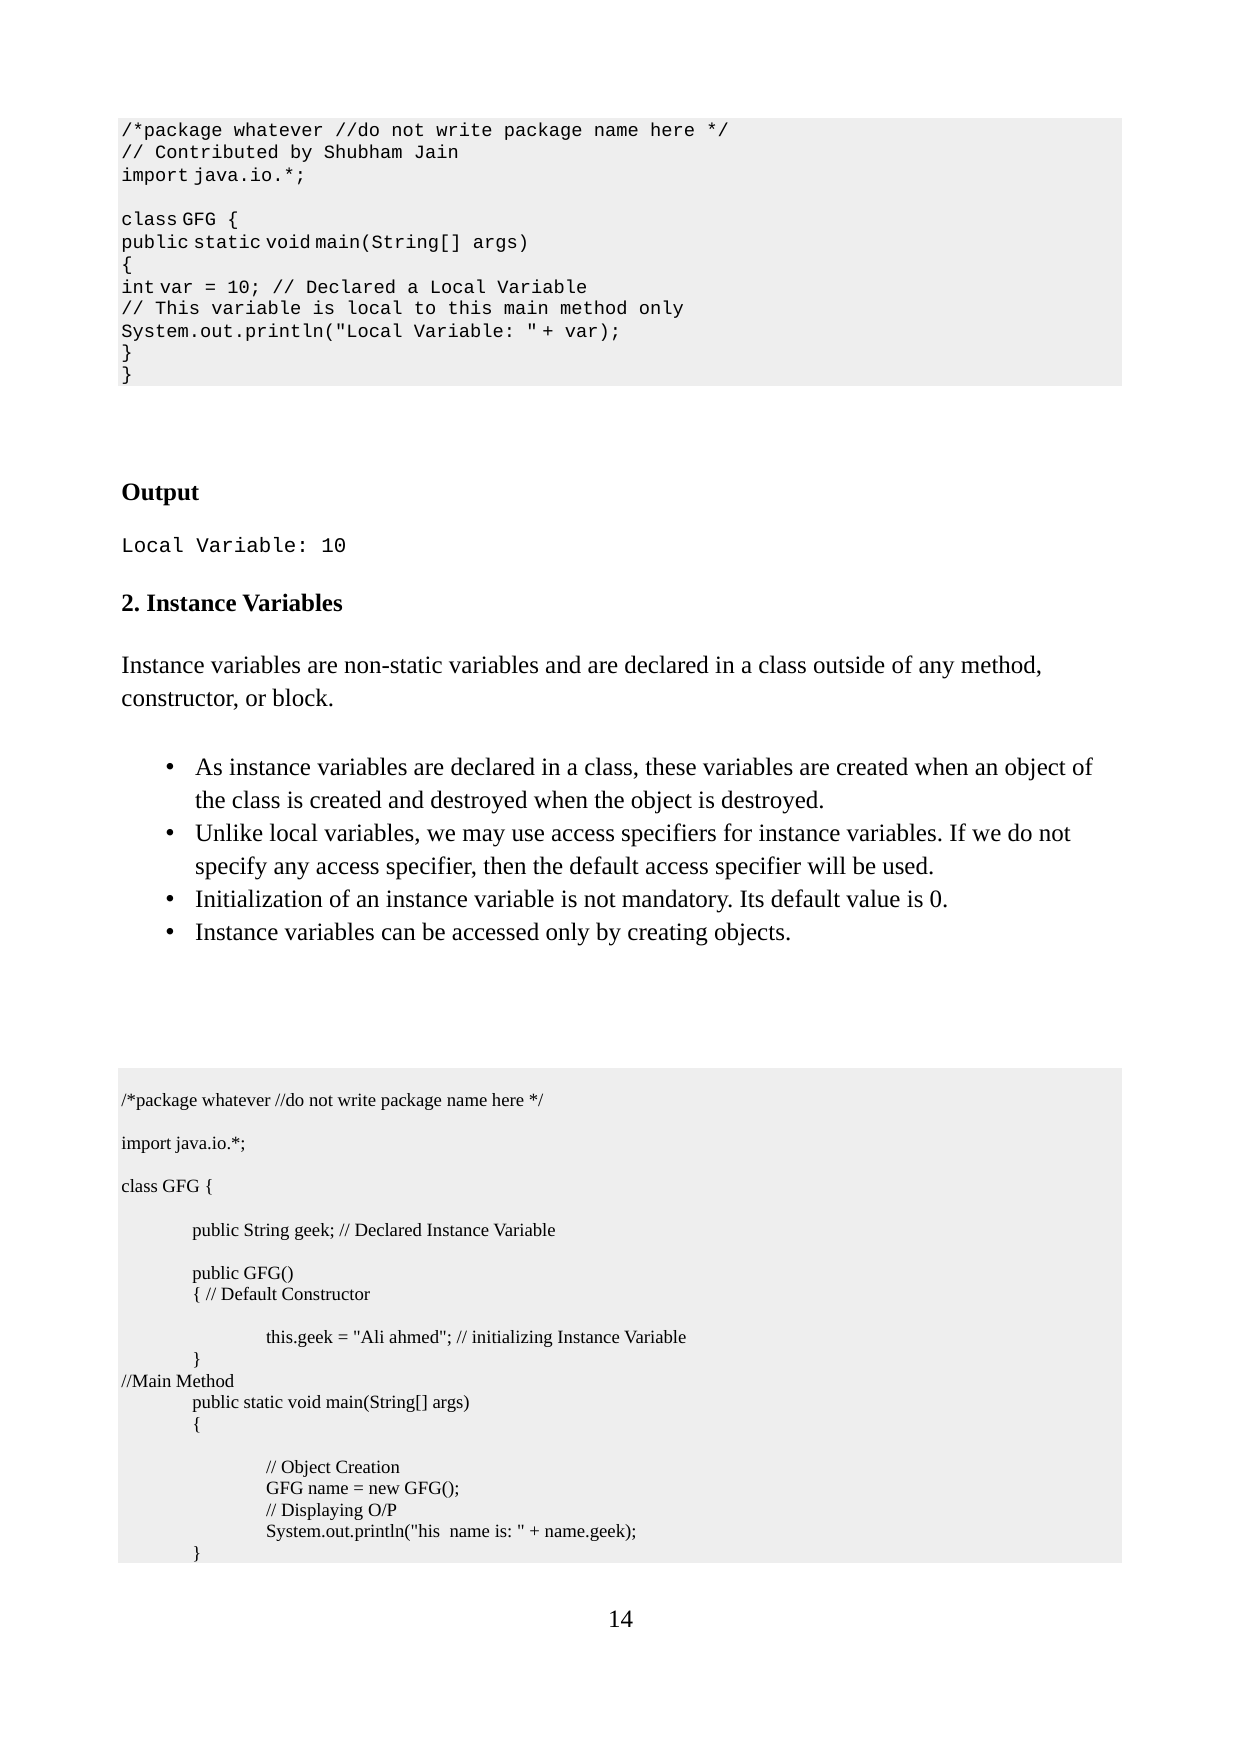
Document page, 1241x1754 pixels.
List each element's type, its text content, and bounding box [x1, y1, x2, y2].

text /*package whatever //do not write package name here */ [118, 1089, 1122, 1111]
text public String geek; // Declared Instance Variable [118, 1218, 1122, 1240]
text // Object Creation [118, 1456, 1122, 1477]
list Initialization of an instance variable is not mandatory. Its default value is 0. [162, 881, 1122, 913]
text System.out.println("his name is: " + name.geek); [118, 1520, 1122, 1542]
text //Main Method [118, 1369, 1122, 1391]
text int var = 10; // Declared a Local Variable [118, 276, 1122, 299]
text this.geek = "Ali ahmed"; // initializing Instance Variable [118, 1326, 1122, 1348]
text } [118, 1348, 1122, 1369]
text Output [118, 474, 1122, 505]
text } [118, 364, 1122, 386]
text { // Default Constructor [118, 1283, 1122, 1305]
text public GFG() [118, 1262, 1122, 1283]
text class GFG { [118, 208, 1122, 231]
text System.out.println("Local Variable: " + var); [118, 320, 1122, 343]
list Instance variables can be accessed only by creating objects. [162, 914, 1122, 949]
text Local Variable: 10 [118, 532, 1122, 558]
text import java.io.*; [118, 164, 1122, 187]
text 2. Instance Variables [118, 585, 1122, 617]
text import java.io.*; [118, 1132, 1122, 1154]
text } [118, 1542, 1122, 1563]
text { [118, 254, 1122, 276]
text public static void main(String[] args) [118, 1391, 1122, 1413]
text public static void main(String[] args) [118, 231, 1122, 254]
text { [118, 1413, 1122, 1434]
text GFG name = new GFG(); [118, 1477, 1122, 1499]
text Instance variables are non-static variables and are declared in a class outside of any method, constructor, or block. [118, 647, 1122, 715]
list As instance variables are declared in a class, these variables are created when an object of the class is created and destroyed when the object is destroyed. [162, 749, 1122, 814]
text /*package whatever //do not write package name here */ [118, 118, 1122, 142]
text class GFG { [118, 1175, 1122, 1197]
text } [118, 343, 1122, 364]
text // Contributed by Shubham Jain [118, 142, 1122, 164]
list Unlike local variables, we may use access specifiers for instance variables. If we do not specify any access specifier, then the default access specifier will be used. [162, 815, 1122, 880]
text // Displaying O/P [118, 1499, 1122, 1520]
text // This variable is local to this main method only [118, 299, 1122, 320]
